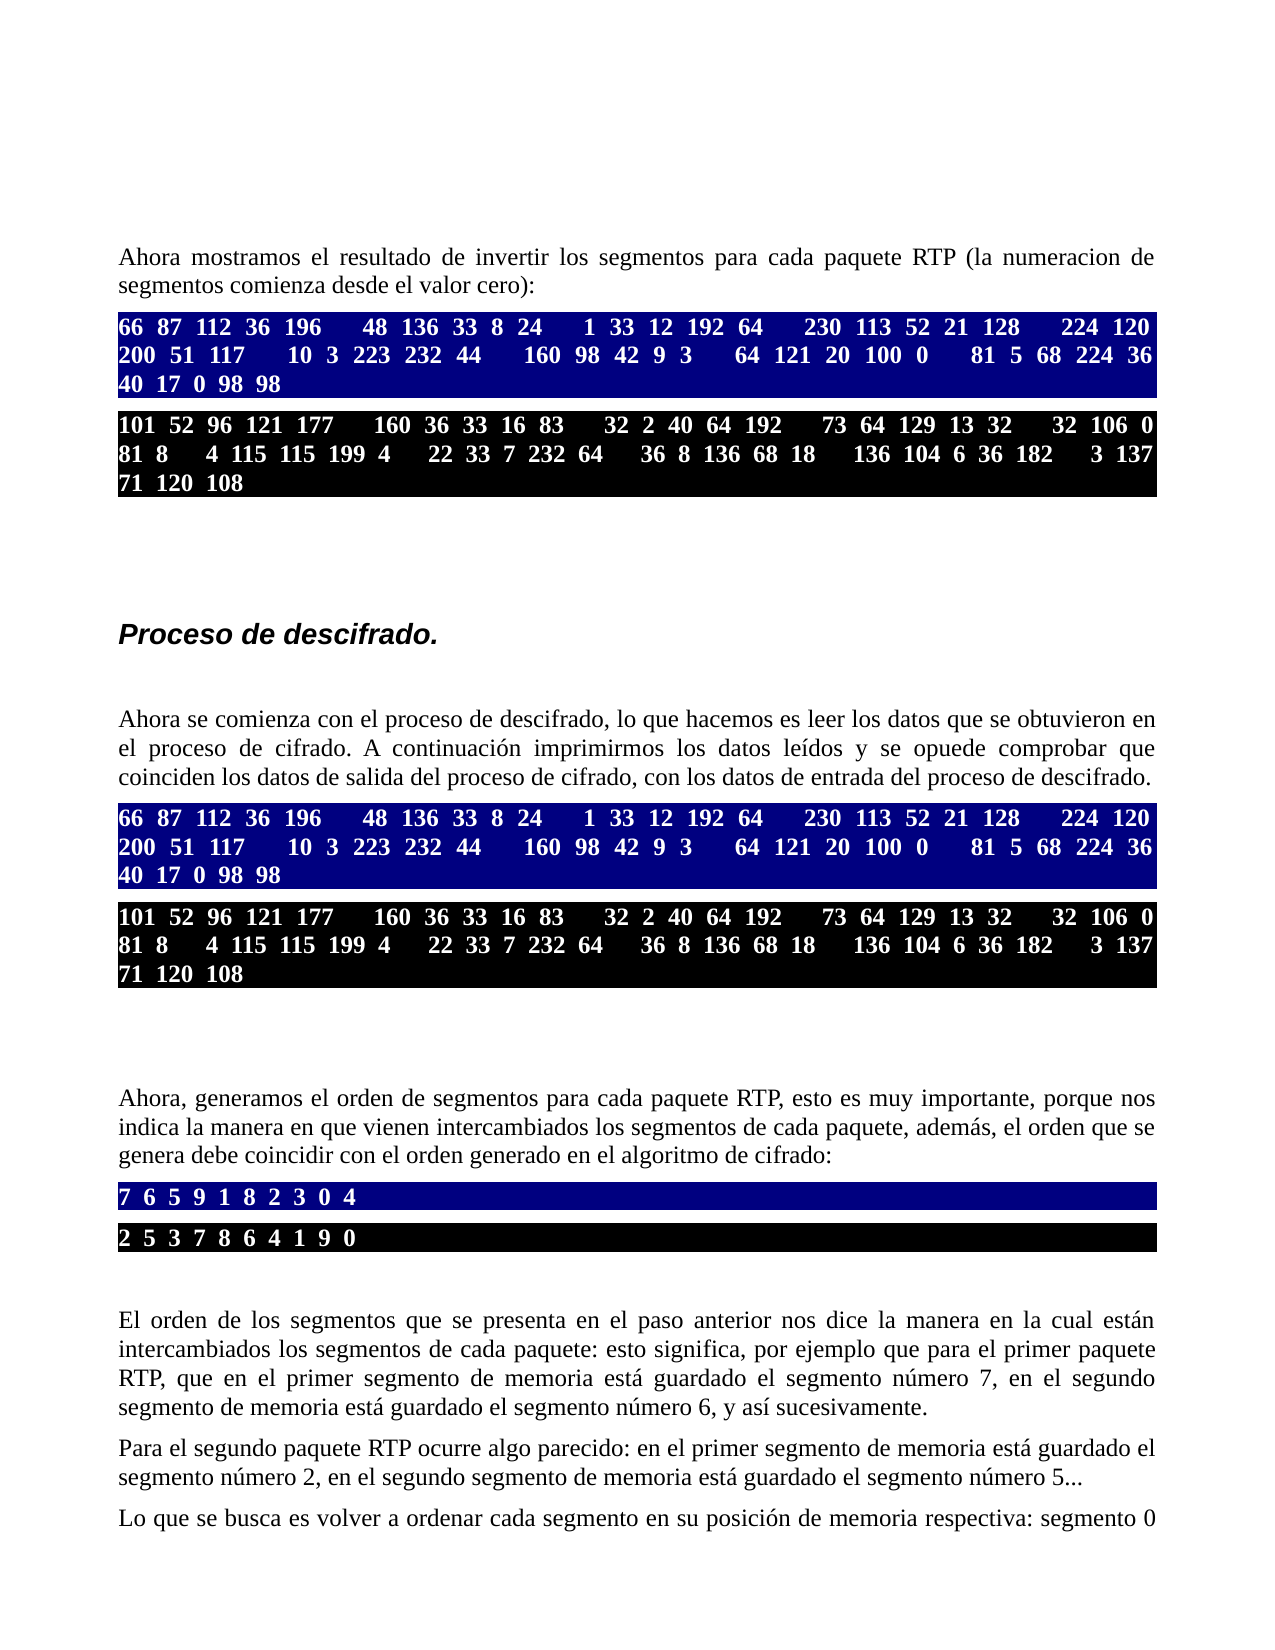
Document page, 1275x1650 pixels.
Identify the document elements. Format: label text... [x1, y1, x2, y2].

text 2 5 3 7 8 6 4 1 9 0 [118, 1223, 1157, 1252]
text Ahora se comienza con el proceso de descifrado, lo que hacemos es leer los datos que se obtuvieron en el proceso de cifrado. A continuación imprimirmos los datos leídos y se opuede comprobar que coinciden los datos de salida del proceso de cifrado, con los datos de entrada del proceso de descifrado. [118, 704, 1157, 790]
text Para el segundo paquete RTP ocurre algo parecido: en el primer segmento de memoria está guardado el segmento número 2, en el segundo segmento de memoria está guardado el segmento número 5... [118, 1433, 1157, 1490]
text El orden de los segmentos que se presenta en el paso anterior nos dice la manera en la cual están intercambiados los segmentos de cada paquete: esto significa, por ejemplo que para el primer paquete RTP, que en el primer segmento de memoria está guardado el segmento número 7, en el segundo segmento de memoria está guardado el segmento número 6, y así sucesivamente. [118, 1305, 1157, 1420]
text Ahora mostramos el resultado de invertir los segmentos para cada paquete RTP (la numeracion de segmentos comienza desde el valor cero): [118, 242, 1157, 299]
text 101 52 96 121 177 160 36 33 16 83 32 2 40 64 192 73 64 129 13 32 32 106 0 81 8 4 115 115 199 4 22 33 7 232 64 36 8 136 68 18 136 104 6 36 182 3 137 71 120 108 [118, 411, 1157, 497]
text 7 6 5 9 1 8 2 3 0 4 [118, 1182, 1157, 1210]
text 101 52 96 121 177 160 36 33 16 83 32 2 40 64 192 73 64 129 13 32 32 106 0 81 8 4 115 115 199 4 22 33 7 232 64 36 8 136 68 18 136 104 6 36 182 3 137 71 120 108 [118, 902, 1157, 988]
text 66 87 112 36 196 48 136 33 8 24 1 33 12 192 64 230 113 52 21 128 224 120 200 51 117 10 3 223 232 44 160 98 42 9 3 64 121 20 100 0 81 5 68 224 36 40 17 0 98 98 [118, 312, 1157, 398]
text 66 87 112 36 196 48 136 33 8 24 1 33 12 192 64 230 113 52 21 128 224 120 200 51 117 10 3 223 232 44 160 98 42 9 3 64 121 20 100 0 81 5 68 224 36 40 17 0 98 98 [118, 803, 1157, 889]
text Ahora, generamos el orden de segmentos para cada paquete RTP, esto es muy importante, porque nos indica la manera en que vienen intercambiados los segmentos de cada paquete, además, el orden que se genera debe coincidir con el orden generado en el algoritmo de cifrado: [118, 1083, 1157, 1169]
subtitle Proceso de descifrado. [118, 617, 1157, 650]
text Lo que se busca es volver a ordenar cada segmento en su posición de memoria respectiva: segmento 0 [118, 1503, 1157, 1532]
